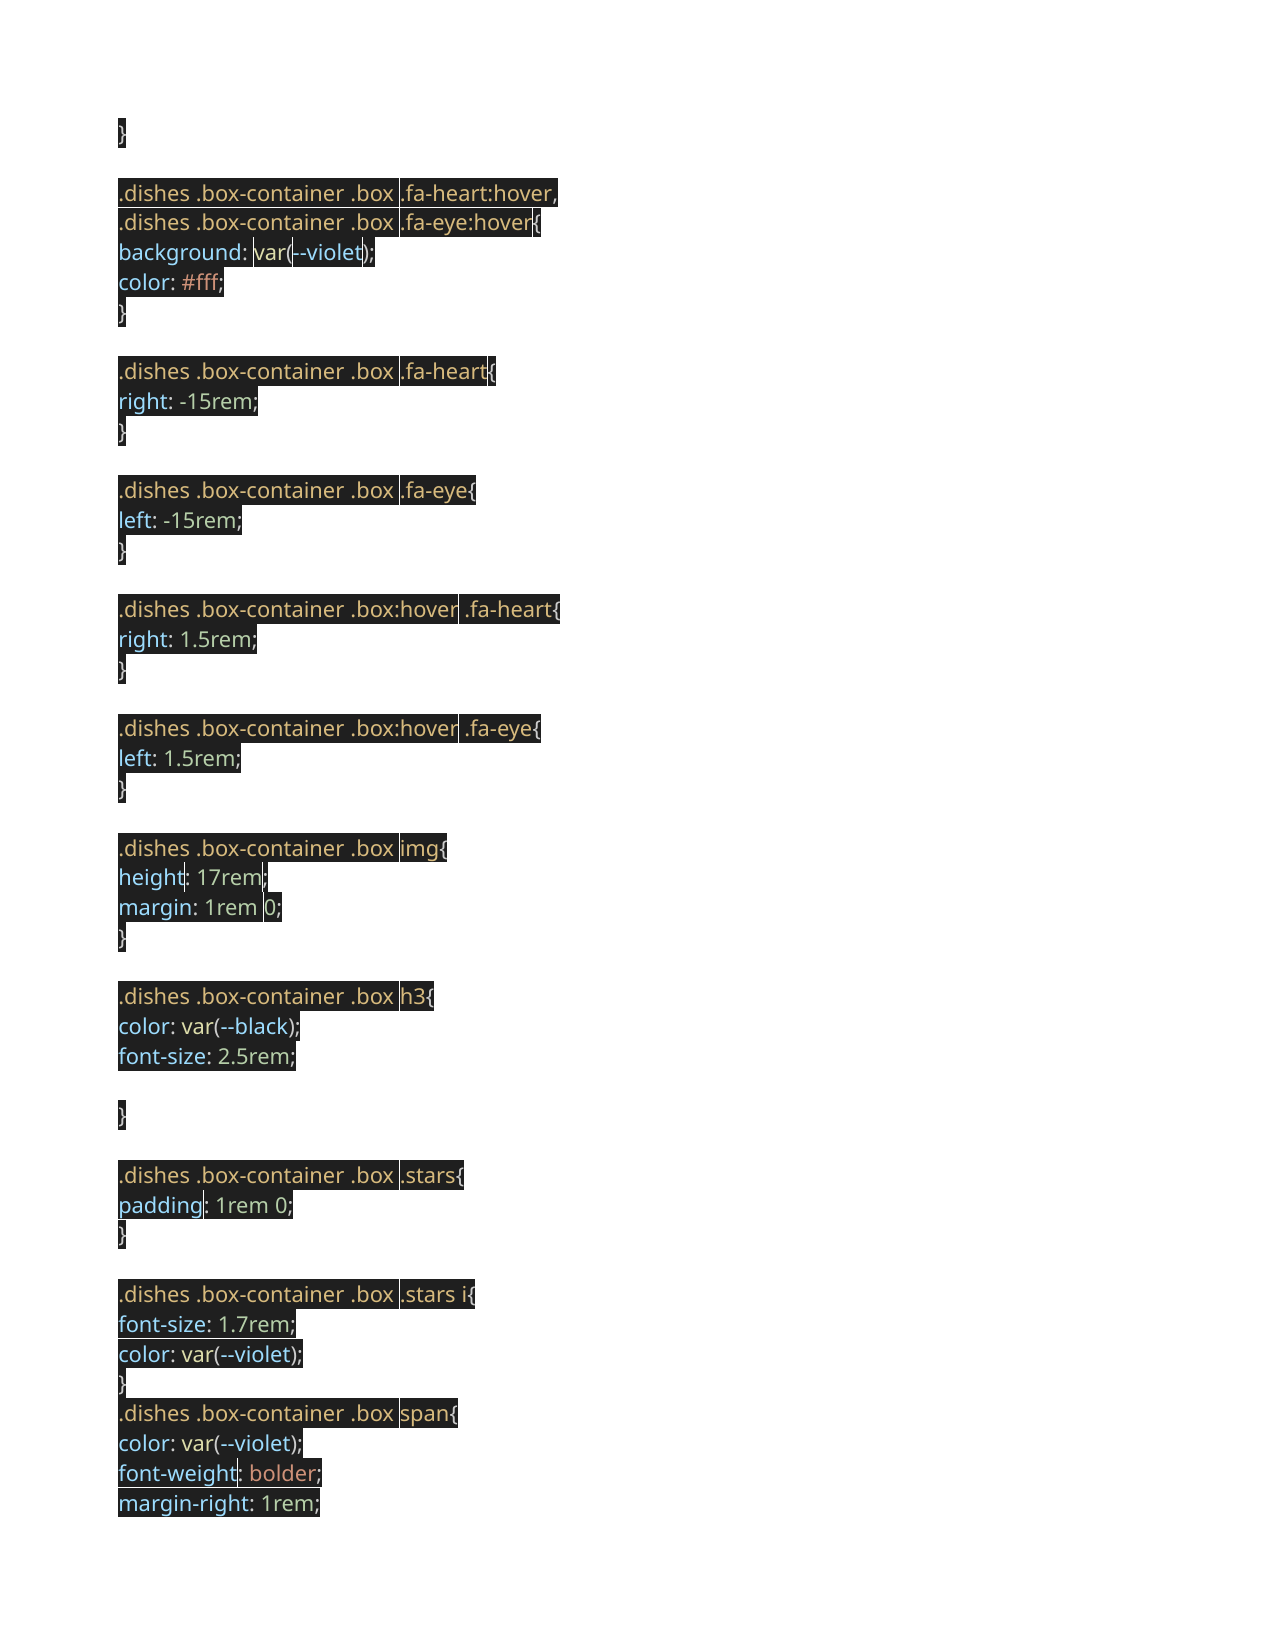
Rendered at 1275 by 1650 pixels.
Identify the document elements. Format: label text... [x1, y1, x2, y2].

text .dishes .box-container .box .fa-eye{ [118, 475, 1157, 505]
text .dishes .box-container .box:hover .fa-eye{ [118, 713, 1157, 743]
text color: var(--violet); [118, 1338, 1157, 1368]
text .dishes .box-container .box img{ [118, 832, 1157, 862]
text } [118, 1100, 1157, 1130]
text margin-right: 1rem; [118, 1487, 1157, 1517]
text background: var(--violet); [118, 237, 1157, 267]
text .dishes .box-container .box .fa-eye:hover{ [118, 207, 1157, 237]
text left: -15rem; [118, 505, 1157, 535]
text left: 1.5rem; [118, 743, 1157, 773]
text .dishes .box-container .box:hover .fa-heart{ [118, 594, 1157, 624]
text color: var(--black); [118, 1011, 1157, 1041]
text } [118, 416, 1157, 446]
text color: #fff; [118, 267, 1157, 297]
text right: 1.5rem; [118, 624, 1157, 654]
text } [118, 773, 1157, 803]
text } [118, 1219, 1157, 1249]
text padding: 1rem 0; [118, 1190, 1157, 1219]
text height: 17rem; [118, 862, 1157, 892]
text .dishes .box-container .box .stars{ [118, 1160, 1157, 1190]
text font-size: 1.7rem; [118, 1309, 1157, 1338]
text right: -15rem; [118, 386, 1157, 416]
text } [118, 297, 1157, 327]
text font-weight: bolder; [118, 1458, 1157, 1487]
text .dishes .box-container .box span{ [118, 1398, 1157, 1428]
text } [118, 118, 1157, 148]
text .dishes .box-container .box .fa-heart{ [118, 356, 1157, 386]
text font-size: 2.5rem; [118, 1041, 1157, 1071]
text .dishes .box-container .box .stars i{ [118, 1279, 1157, 1309]
text .dishes .box-container .box .fa-heart:hover, [118, 178, 1157, 207]
text color: var(--violet); [118, 1428, 1157, 1458]
text } [118, 654, 1157, 684]
text } [118, 922, 1157, 952]
text .dishes .box-container .box h3{ [118, 981, 1157, 1011]
text } [118, 535, 1157, 565]
text margin: 1rem 0; [118, 892, 1157, 922]
text } [118, 1368, 1157, 1398]
